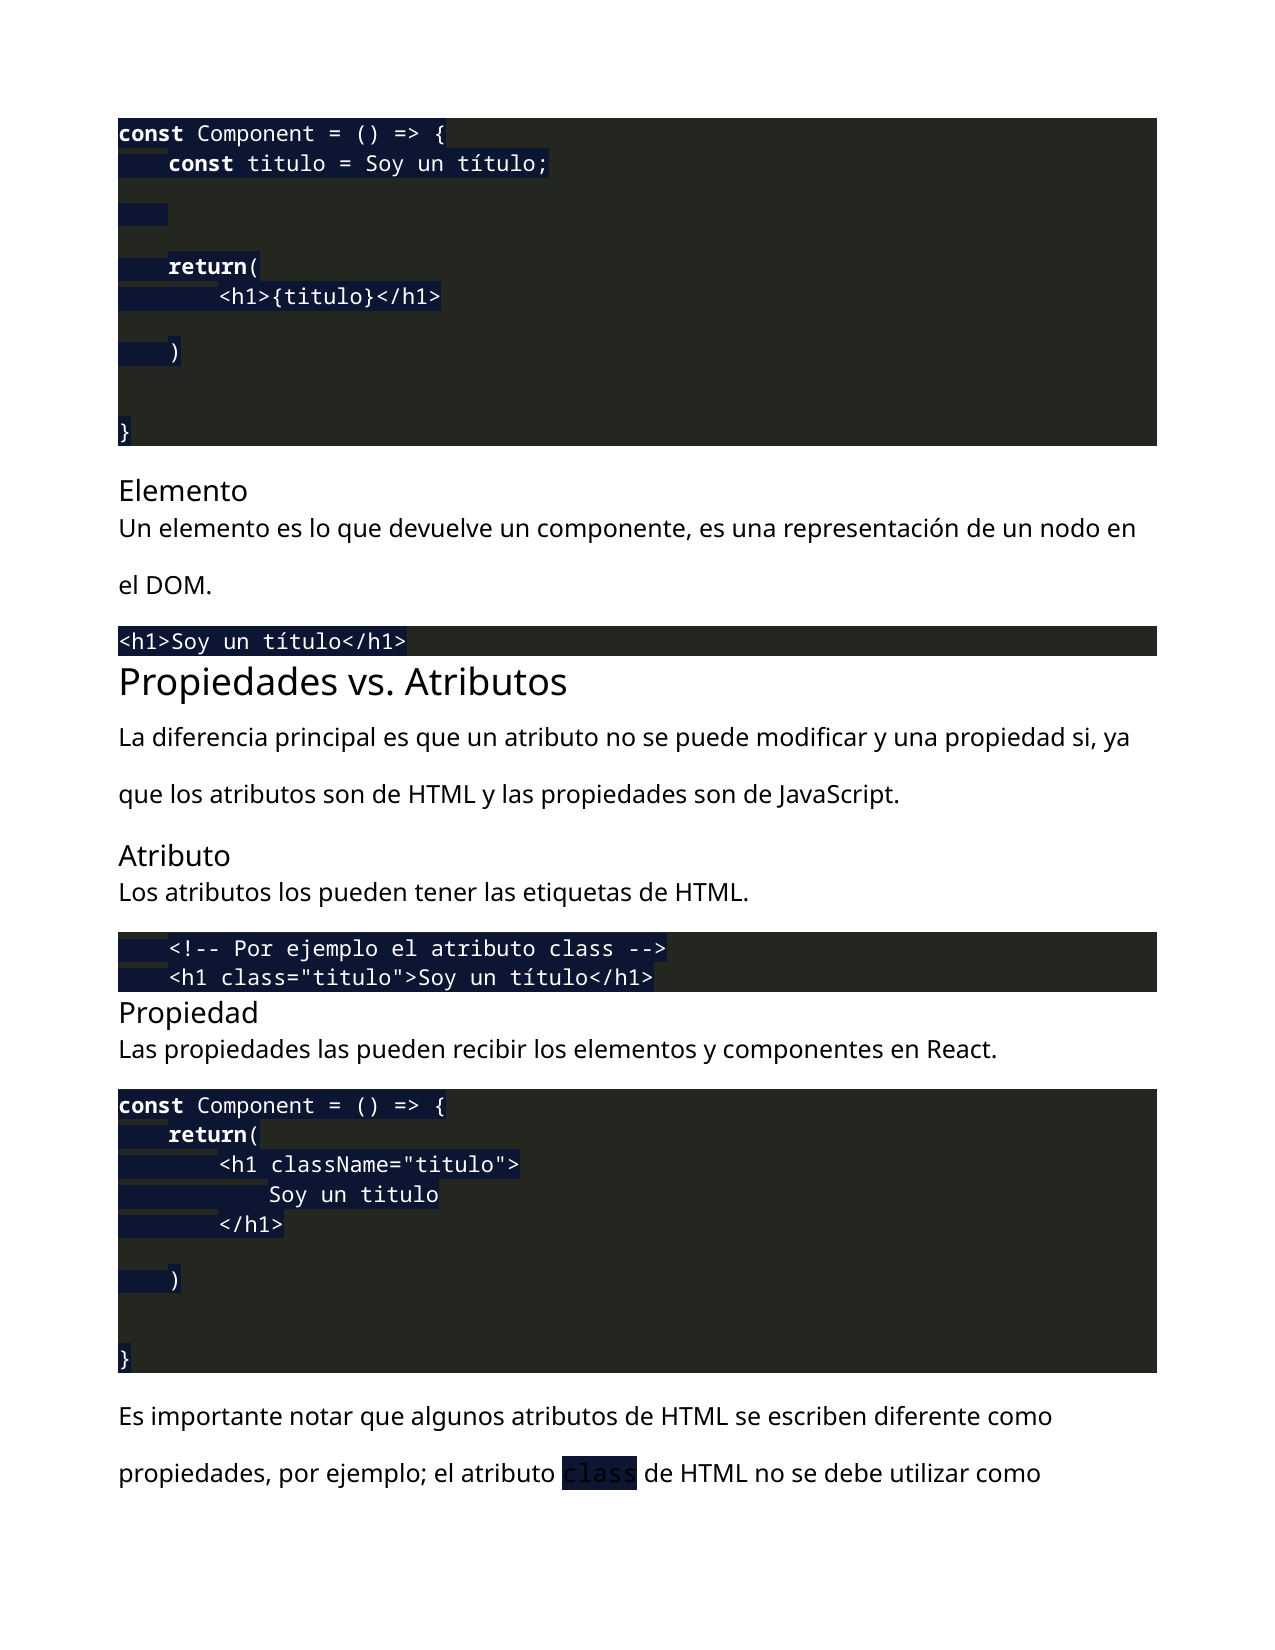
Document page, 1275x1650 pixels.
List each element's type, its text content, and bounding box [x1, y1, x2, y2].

subtitle Propiedades vs. Atributos [118, 656, 1157, 707]
text const Component = () => { [118, 118, 1157, 148]
text const Component = () => { [118, 1089, 1157, 1119]
text <h1 className="titulo"> [118, 1149, 1157, 1179]
text <!-- Por ejemplo el atributo class --> [118, 932, 1157, 962]
text const titulo = Soy un título; [118, 148, 1157, 178]
subtitle Elemento [118, 471, 1157, 510]
subtitle Propiedad [118, 992, 1157, 1032]
text ) [118, 336, 1157, 366]
text Un elemento es lo que devuelve un componente, es una representación de un nodo en el DOM. [118, 510, 1157, 602]
text <h1>{titulo}</h1> [118, 281, 1157, 311]
text Es importante notar que algunos atributos de HTML se escriben diferente como propiedades, por ejemplo; el atributo class de HTML no se debe utilizar como [118, 1398, 1157, 1490]
subtitle Atributo [118, 835, 1157, 875]
text Las propiedades las pueden recibir los elementos y componentes en React. [118, 1032, 1157, 1066]
text return( [118, 251, 1157, 281]
text <h1 class="titulo">Soy un título</h1> [118, 962, 1157, 992]
text <h1>Soy un título</h1> [118, 626, 1157, 656]
text Soy un titulo [118, 1179, 1157, 1209]
text return( [118, 1119, 1157, 1149]
text </h1> [118, 1209, 1157, 1238]
text } [118, 1343, 1157, 1373]
text Los atributos los pueden tener las etiquetas de HTML. [118, 875, 1157, 909]
text } [118, 416, 1157, 446]
text La diferencia principal es que un atributo no se puede modificar y una propiedad si, ya que los atributos son de HTML y las propiedades son de JavaScript. [118, 719, 1157, 811]
text ) [118, 1263, 1157, 1293]
